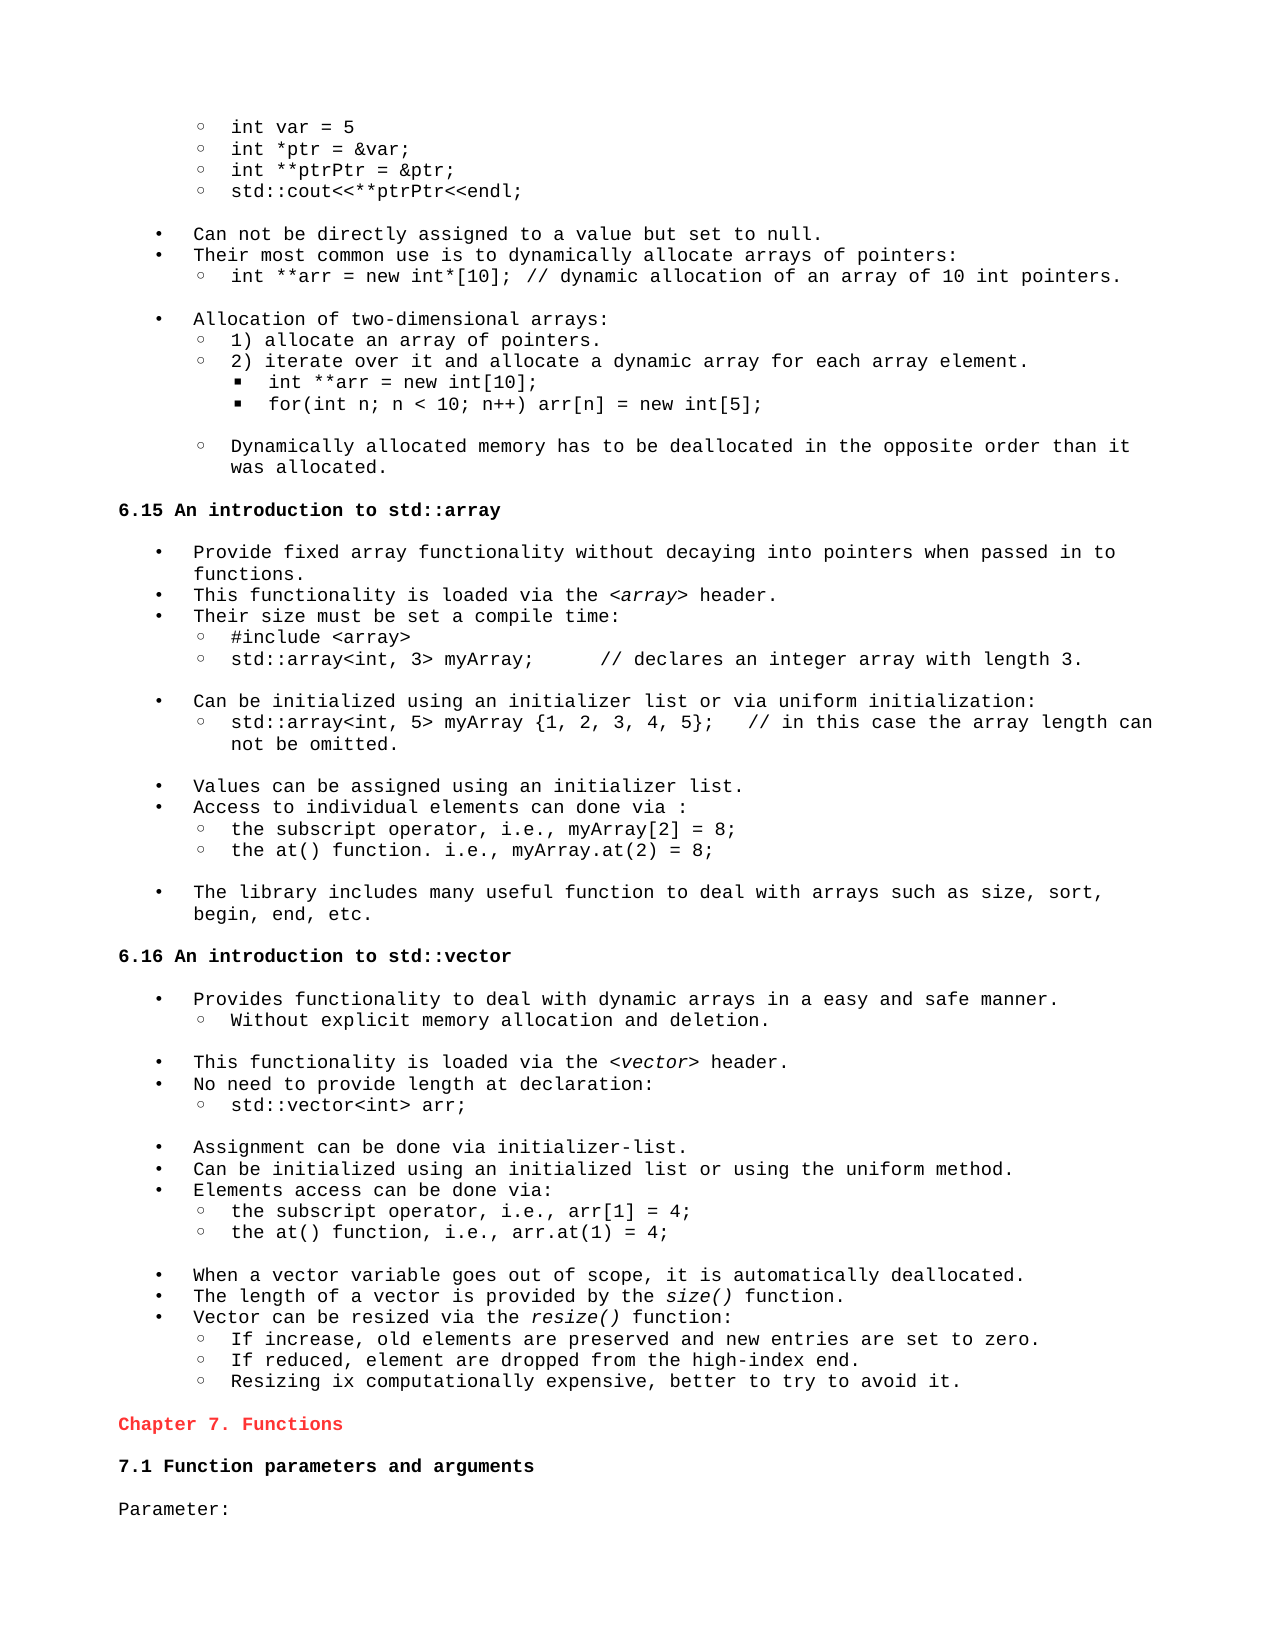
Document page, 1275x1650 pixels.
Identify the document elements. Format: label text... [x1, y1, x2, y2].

list Can be initialized using an initialized list or using the uniform method. [156, 1159, 1157, 1181]
list #include <array> [193, 628, 1157, 649]
text 6.16 An introduction to std::vector [118, 947, 1157, 968]
list If increase, old elements are preserved and new entries are set to zero. [193, 1329, 1157, 1351]
list the at() function, i.e., arr.at(1) = 4; [193, 1223, 1157, 1244]
list 1) allocate an array of pointers. [193, 331, 1157, 352]
list std::array<int, 3> myArray; // declares an integer array with length 3. [193, 649, 1157, 671]
list std::cout<<**ptrPtr<<endl; [193, 182, 1157, 203]
list int **arr = new int*[10]; // dynamic allocation of an array of 10 int pointers. [193, 267, 1157, 288]
list No need to provide length at declaration: [156, 1074, 1157, 1096]
list Access to individual elements can done via : [156, 798, 1157, 819]
text 7.1 Function parameters and arguments [118, 1457, 1157, 1478]
list std::vector<int> arr; [193, 1096, 1157, 1117]
list std::array<int, 5> myArray {1, 2, 3, 4, 5}; // in this case the array length can not be omitted. [193, 713, 1157, 756]
list If reduced, element are dropped from the high-index end. [193, 1351, 1157, 1372]
list Dynamically allocated memory has to be deallocated in the opposite order than it was allocated. [193, 437, 1157, 479]
list Elements access can be done via: [156, 1181, 1157, 1202]
list Provides functionality to deal with dynamic arrays in a easy and safe manner. [156, 989, 1157, 1011]
text Chapter 7. Functions [118, 1414, 1157, 1436]
list int *ptr = &var; [193, 139, 1157, 161]
list This functionality is loaded via the <array> header. [156, 586, 1157, 607]
list The library includes many useful function to deal with arrays such as size, sort, begin, end, etc. [156, 883, 1157, 926]
text Parameter: [118, 1499, 1157, 1521]
list Provide fixed array functionality without decaying into pointers when passed in to functions. [156, 543, 1157, 586]
list Without explicit memory allocation and deletion. [193, 1011, 1157, 1032]
list Resizing ix computationally expensive, better to try to avoid it. [193, 1372, 1157, 1393]
list This functionality is loaded via the <vector> header. [156, 1053, 1157, 1074]
list int **arr = new int[10]; [231, 373, 1157, 394]
list int **ptrPtr = &ptr; [193, 161, 1157, 182]
list Their most common use is to dynamically allocate arrays of pointers: [156, 246, 1157, 267]
list Assignment can be done via initializer-list. [156, 1138, 1157, 1159]
list 2) iterate over it and allocate a dynamic array for each array element. [193, 352, 1157, 373]
list for(int n; n < 10; n++) arr[n] = new int[5]; [231, 394, 1157, 416]
list the at() function. i.e., myArray.at(2) = 8; [193, 841, 1157, 862]
list Vector can be resized via the resize() function: [156, 1308, 1157, 1329]
list When a vector variable goes out of scope, it is automatically deallocated. [156, 1266, 1157, 1287]
text 6.15 An introduction to std::array [118, 501, 1157, 522]
list Their size must be set a compile time: [156, 607, 1157, 628]
list Values can be assigned using an initializer list. [156, 777, 1157, 798]
list Can be initialized using an initializer list or via uniform initialization: [156, 692, 1157, 713]
list int var = 5 [193, 118, 1157, 139]
list the subscript operator, i.e., myArray[2] = 8; [193, 819, 1157, 841]
list Can not be directly assigned to a value but set to null. [156, 224, 1157, 246]
list the subscript operator, i.e., arr[1] = 4; [193, 1202, 1157, 1223]
list Allocation of two-dimensional arrays: [156, 309, 1157, 331]
list The length of a vector is provided by the size() function. [156, 1287, 1157, 1308]
